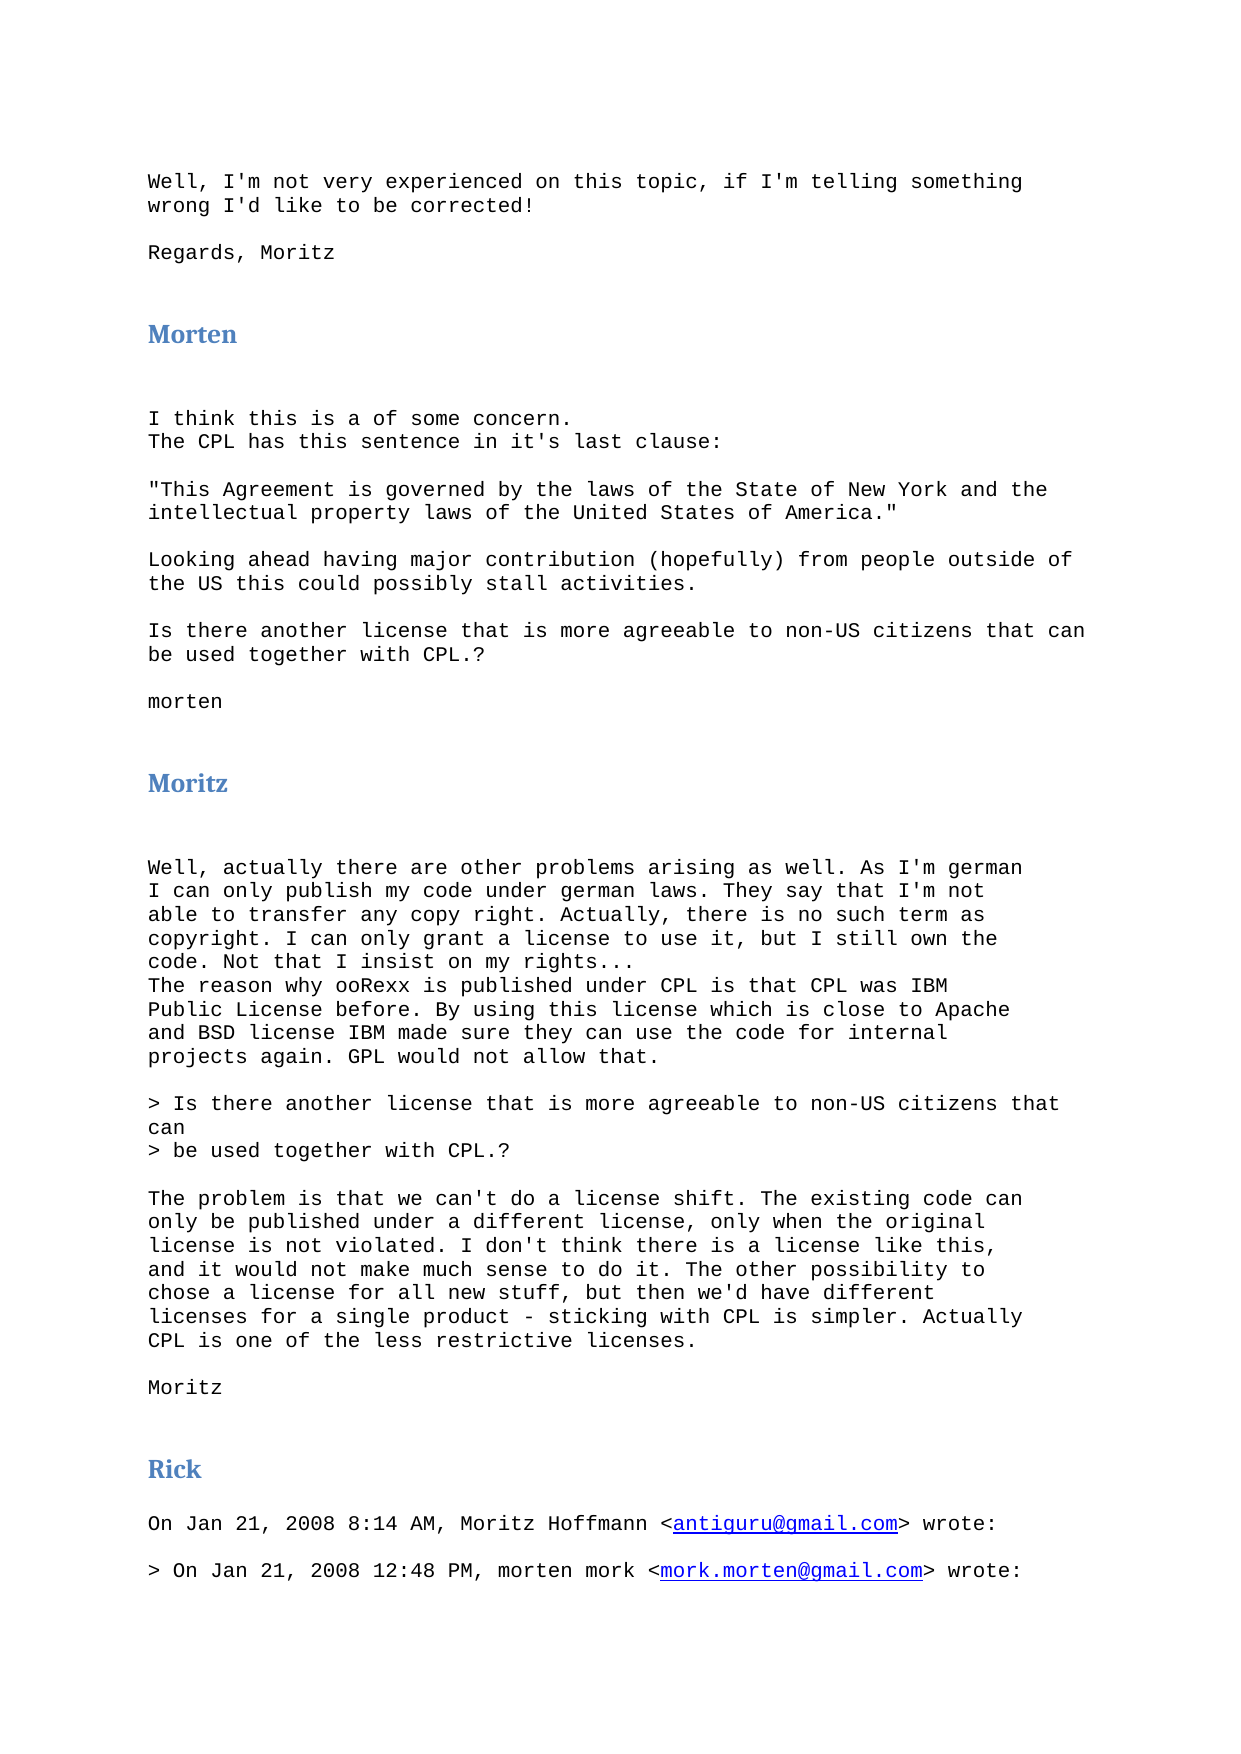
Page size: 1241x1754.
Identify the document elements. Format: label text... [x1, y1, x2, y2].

text and it would not make much sense to do it. The other possibility to [148, 1259, 1093, 1282]
text code. Not that I insist on my rights... [148, 951, 1093, 975]
subtitle Morten [148, 319, 1093, 350]
subtitle Rick [148, 1454, 1093, 1485]
text Well, actually there are other problems arising as well. As I'm german [148, 857, 1093, 880]
text only be published under a different license, only when the original [148, 1211, 1093, 1235]
text The CPL has this sentence in it's last clause: [148, 431, 1093, 455]
text license is not violated. I don't think there is a license like this, [148, 1235, 1093, 1259]
text chose a license for all new stuff, but then we'd have different [148, 1282, 1093, 1306]
text I think this is a of some concern. [148, 408, 1093, 431]
text Moritz [148, 1377, 1093, 1401]
text Is there another license that is more agreeable to non-US citizens that can [148, 620, 1093, 644]
text Well, I'm not very experienced on this topic, if I'm telling something [148, 171, 1093, 195]
text > be used together with CPL.? [148, 1141, 1093, 1164]
text CPL is one of the less restrictive licenses. [148, 1330, 1093, 1353]
text Regards, Moritz [148, 242, 1093, 266]
text licenses for a single product - sticking with CPL is simpler. Actually [148, 1306, 1093, 1330]
text wrong I'd like to be corrected! [148, 195, 1093, 218]
text > On Jan 21, 2008 12:48 PM, morten mork <mork.morten@gmail.com> wrote: [148, 1560, 1093, 1584]
text be used together with CPL.? [148, 644, 1093, 668]
text > Is there another license that is more agreeable to non-US citizens that can [148, 1093, 1093, 1141]
text "This Agreement is governed by the laws of the State of New York and the [148, 478, 1093, 502]
text intellectual property laws of the United States of America." [148, 502, 1093, 526]
text Looking ahead having major contribution (hopefully) from people outside of [148, 549, 1093, 573]
text projects again. GPL would not allow that. [148, 1046, 1093, 1069]
text morten [148, 691, 1093, 715]
text the US this could possibly stall activities. [148, 573, 1093, 597]
text copyright. I can only grant a license to use it, but I still own the [148, 928, 1093, 951]
text able to transfer any copy right. Actually, there is no such term as [148, 904, 1093, 928]
text and BSD license IBM made sure they can use the code for internal [148, 1022, 1093, 1046]
text On Jan 21, 2008 8:14 AM, Moritz Hoffmann <antiguru@gmail.com> wrote: [148, 1513, 1093, 1537]
subtitle Moritz [148, 768, 1093, 799]
text I can only publish my code under german laws. They say that I'm not [148, 880, 1093, 904]
text The problem is that we can't do a license shift. The existing code can [148, 1188, 1093, 1211]
text Public License before. By using this license which is close to Apache [148, 999, 1093, 1022]
text The reason why ooRexx is published under CPL is that CPL was IBM [148, 975, 1093, 999]
